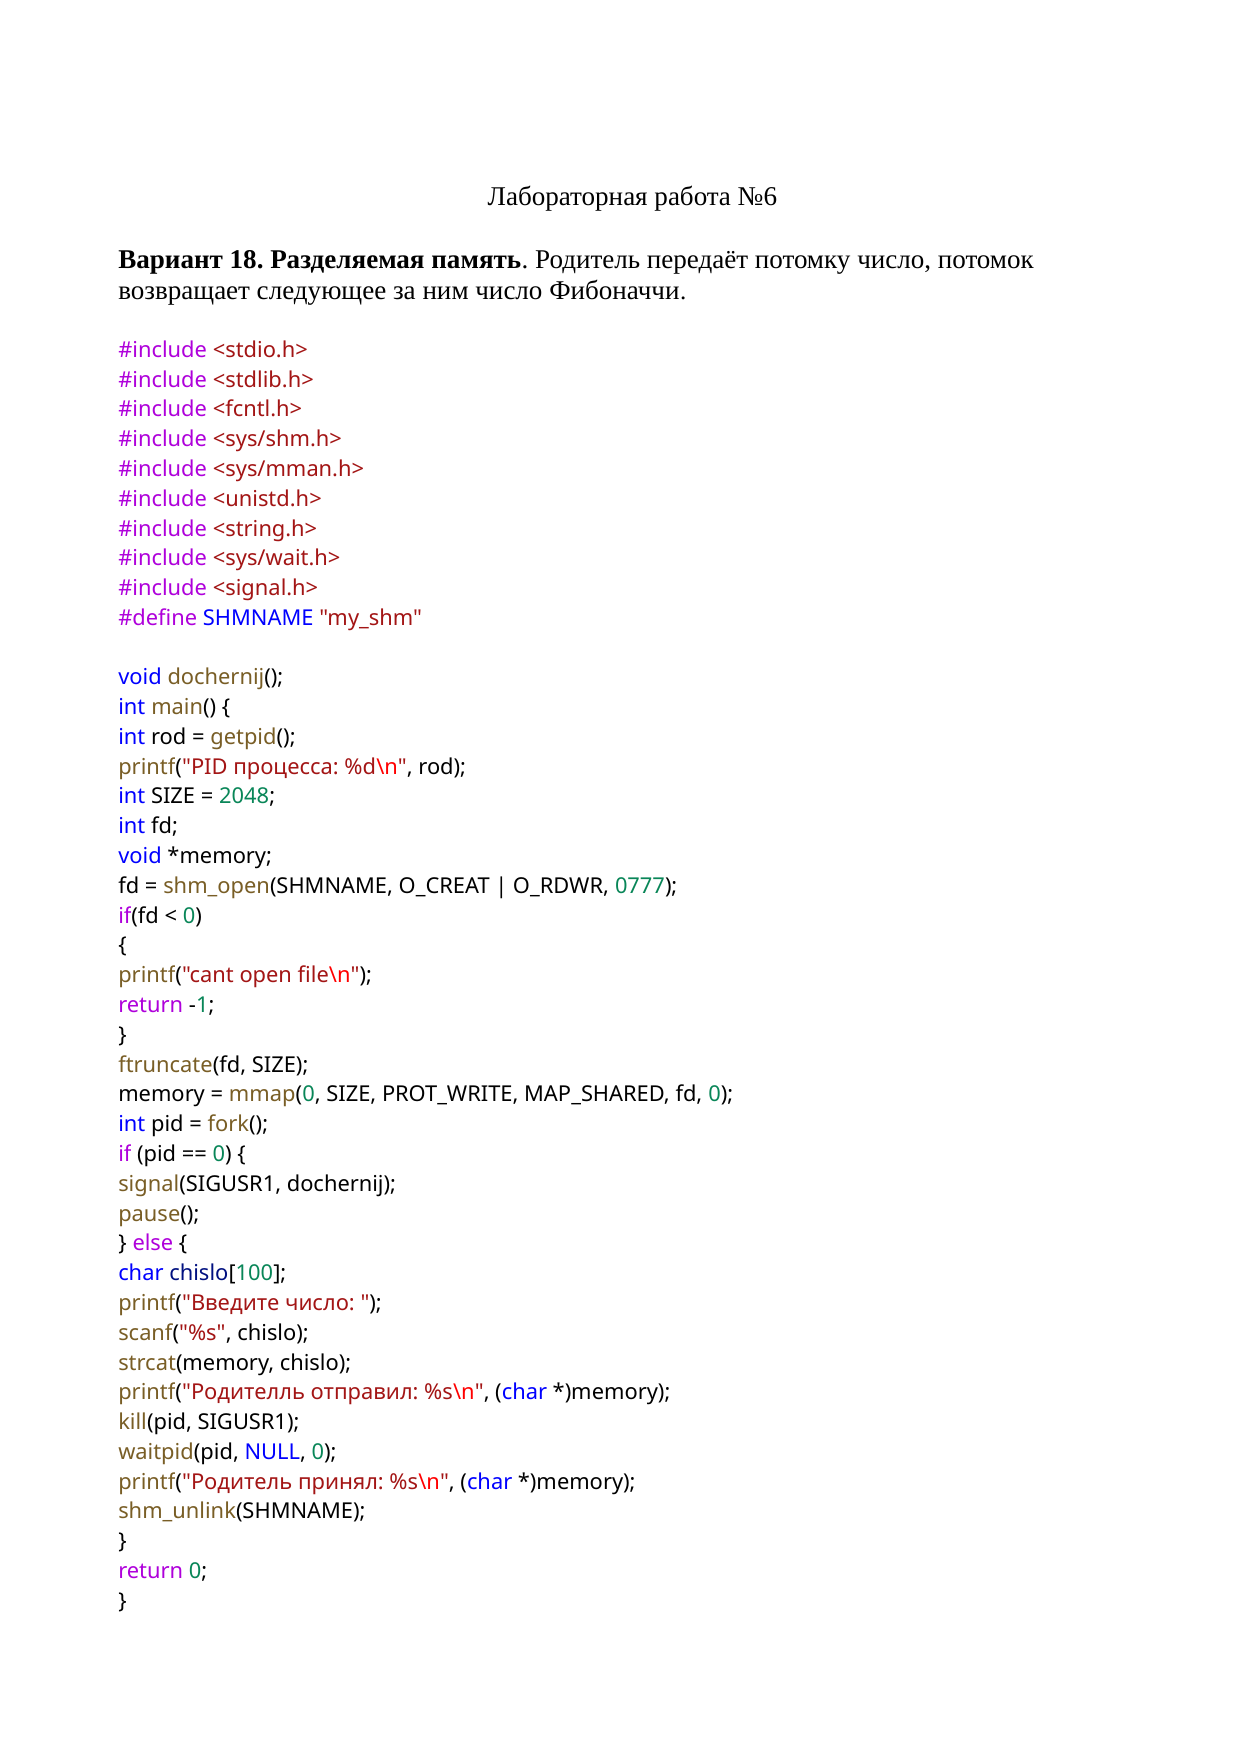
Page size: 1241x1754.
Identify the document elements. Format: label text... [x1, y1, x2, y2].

text ftruncate(fd, SIZE); [118, 1049, 1122, 1078]
text pause(); [118, 1198, 1122, 1227]
text strcat(memory, chislo); [118, 1347, 1122, 1376]
text signal(SIGUSR1, dochernij); [118, 1168, 1122, 1198]
text char chislo[100]; [118, 1257, 1122, 1287]
text #include <string.h> [118, 512, 1122, 542]
text } [118, 1019, 1122, 1049]
text printf("Введите число: "); [118, 1287, 1122, 1317]
text Лабораторная работа №6 [118, 180, 1122, 212]
text return 0; [118, 1555, 1122, 1585]
text #include <signal.h> [118, 572, 1122, 602]
text Вариант 18. Разделяемая память. Родитель передаёт потомку число, потомок возвращает следующее за ним число Фибоначчи. [118, 243, 1122, 305]
text scanf("%s", chislo); [118, 1317, 1122, 1347]
text int main() { [118, 691, 1122, 721]
text #include <stdio.h> [118, 334, 1122, 363]
text { [118, 929, 1122, 959]
text } [118, 1585, 1122, 1615]
text #define SHMNAME "my_shm" [118, 602, 1122, 632]
text #include <unistd.h> [118, 483, 1122, 512]
text memory = mmap(0, SIZE, PROT_WRITE, MAP_SHARED, fd, 0); [118, 1078, 1122, 1108]
text printf("Родителль отправил: %s\n", (char *)memory); [118, 1376, 1122, 1406]
text } [118, 1525, 1122, 1555]
text return -1; [118, 989, 1122, 1019]
text shm_unlink(SHMNAME); [118, 1496, 1122, 1525]
text #include <sys/wait.h> [118, 542, 1122, 572]
text #include <sys/shm.h> [118, 423, 1122, 453]
text int pid = fork(); [118, 1108, 1122, 1138]
text } else { [118, 1227, 1122, 1257]
text printf("PID процесса: %d\n", rod); [118, 751, 1122, 781]
text printf("cant open file\n"); [118, 959, 1122, 989]
text waitpid(pid, NULL, 0); [118, 1436, 1122, 1466]
text int rod = getpid(); [118, 721, 1122, 751]
text int SIZE = 2048; [118, 781, 1122, 810]
text void *memory; [118, 840, 1122, 870]
text if(fd < 0) [118, 900, 1122, 929]
text if (pid == 0) { [118, 1138, 1122, 1168]
text fd = shm_open(SHMNAME, O_CREAT | O_RDWR, 0777); [118, 870, 1122, 900]
text #include <stdlib.h> [118, 363, 1122, 393]
text void dochernij(); [118, 661, 1122, 691]
text #include <sys/mman.h> [118, 453, 1122, 483]
text int fd; [118, 810, 1122, 840]
text kill(pid, SIGUSR1); [118, 1406, 1122, 1436]
text printf("Родитель принял: %s\n", (char *)memory); [118, 1466, 1122, 1496]
text #include <fcntl.h> [118, 393, 1122, 423]
